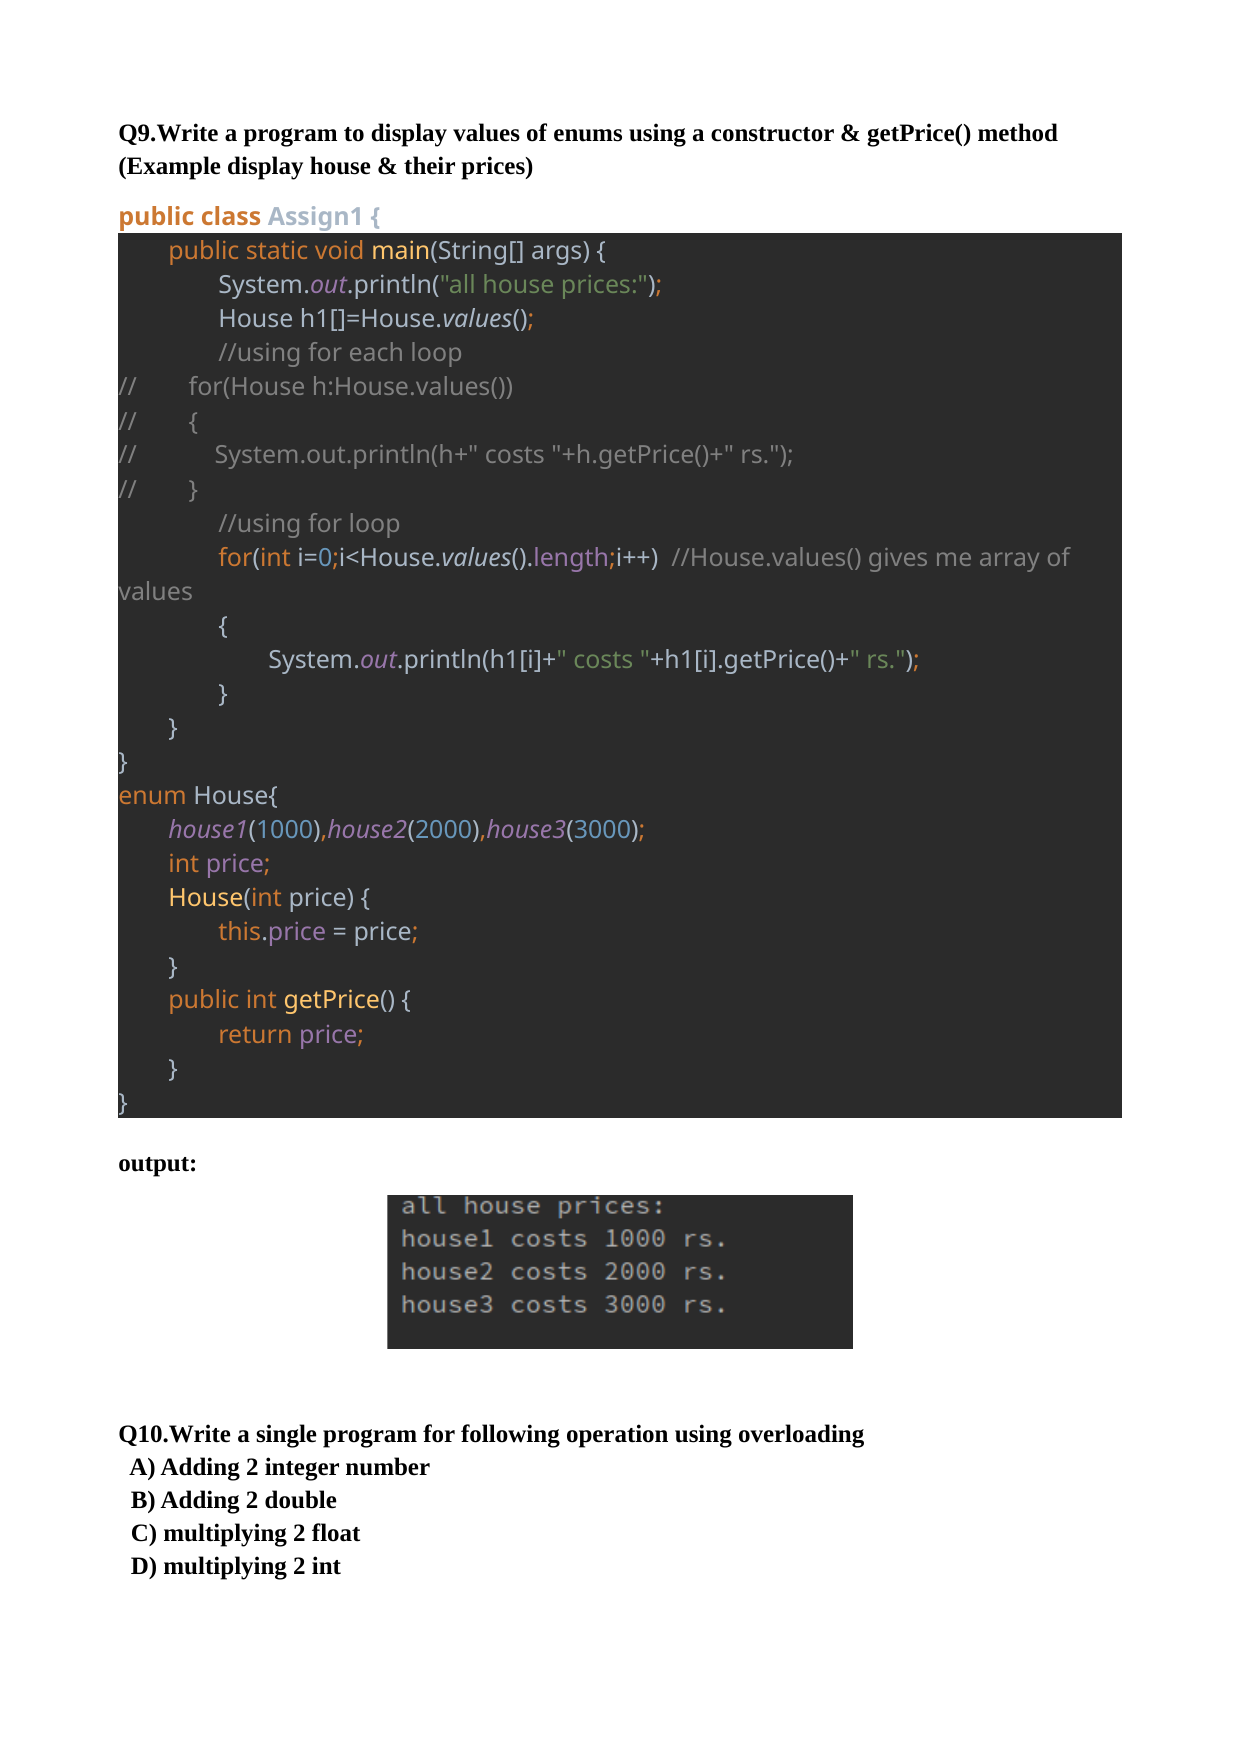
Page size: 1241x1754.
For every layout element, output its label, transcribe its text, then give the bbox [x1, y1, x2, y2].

text public static void main(String[] args) { [118, 233, 1122, 267]
text } [118, 710, 1122, 744]
text house1(1000),house2(2000),house3(3000); [118, 812, 1122, 846]
text } [118, 948, 1122, 982]
picture [387, 1195, 853, 1349]
text } [118, 1050, 1122, 1084]
text public int getPrice() { [118, 982, 1122, 1016]
text this.price = price; [118, 914, 1122, 948]
text //using for each loop [118, 335, 1122, 369]
text House(int price) { [118, 880, 1122, 914]
text int price; [118, 846, 1122, 880]
text House h1[]=House.values(); [118, 301, 1122, 335]
text public class Assign1 { [118, 199, 1122, 233]
text { [118, 607, 1122, 642]
text // System.out.println(h+" costs "+h.getPrice()+" rs."); [118, 437, 1122, 471]
text output: [118, 1148, 1122, 1177]
text return price; [118, 1016, 1122, 1050]
text } [118, 1084, 1122, 1118]
text // for(House h:House.values()) [118, 369, 1122, 403]
text Q10.Write a single program for following operation using overloading A) Adding 2 integer number B) Adding 2 double C) multiplying 2 float D) multiplying 2 int [118, 1419, 1122, 1580]
text System.out.println(h1[i]+" costs "+h1[i].getPrice()+" rs."); [118, 642, 1122, 676]
text //using for loop [118, 505, 1122, 539]
text enum House{ [118, 778, 1122, 812]
text System.out.println("all house prices:"); [118, 267, 1122, 301]
text // { [118, 403, 1122, 437]
text } [118, 744, 1122, 778]
text // } [118, 471, 1122, 505]
text Q9.Write a program to display values of enums using a constructor & getPrice() method (Example display house & their prices) [118, 118, 1122, 180]
text } [118, 676, 1122, 710]
text for(int i=0;i<House.values().length;i++) //House.values() gives me array of values [118, 539, 1122, 607]
